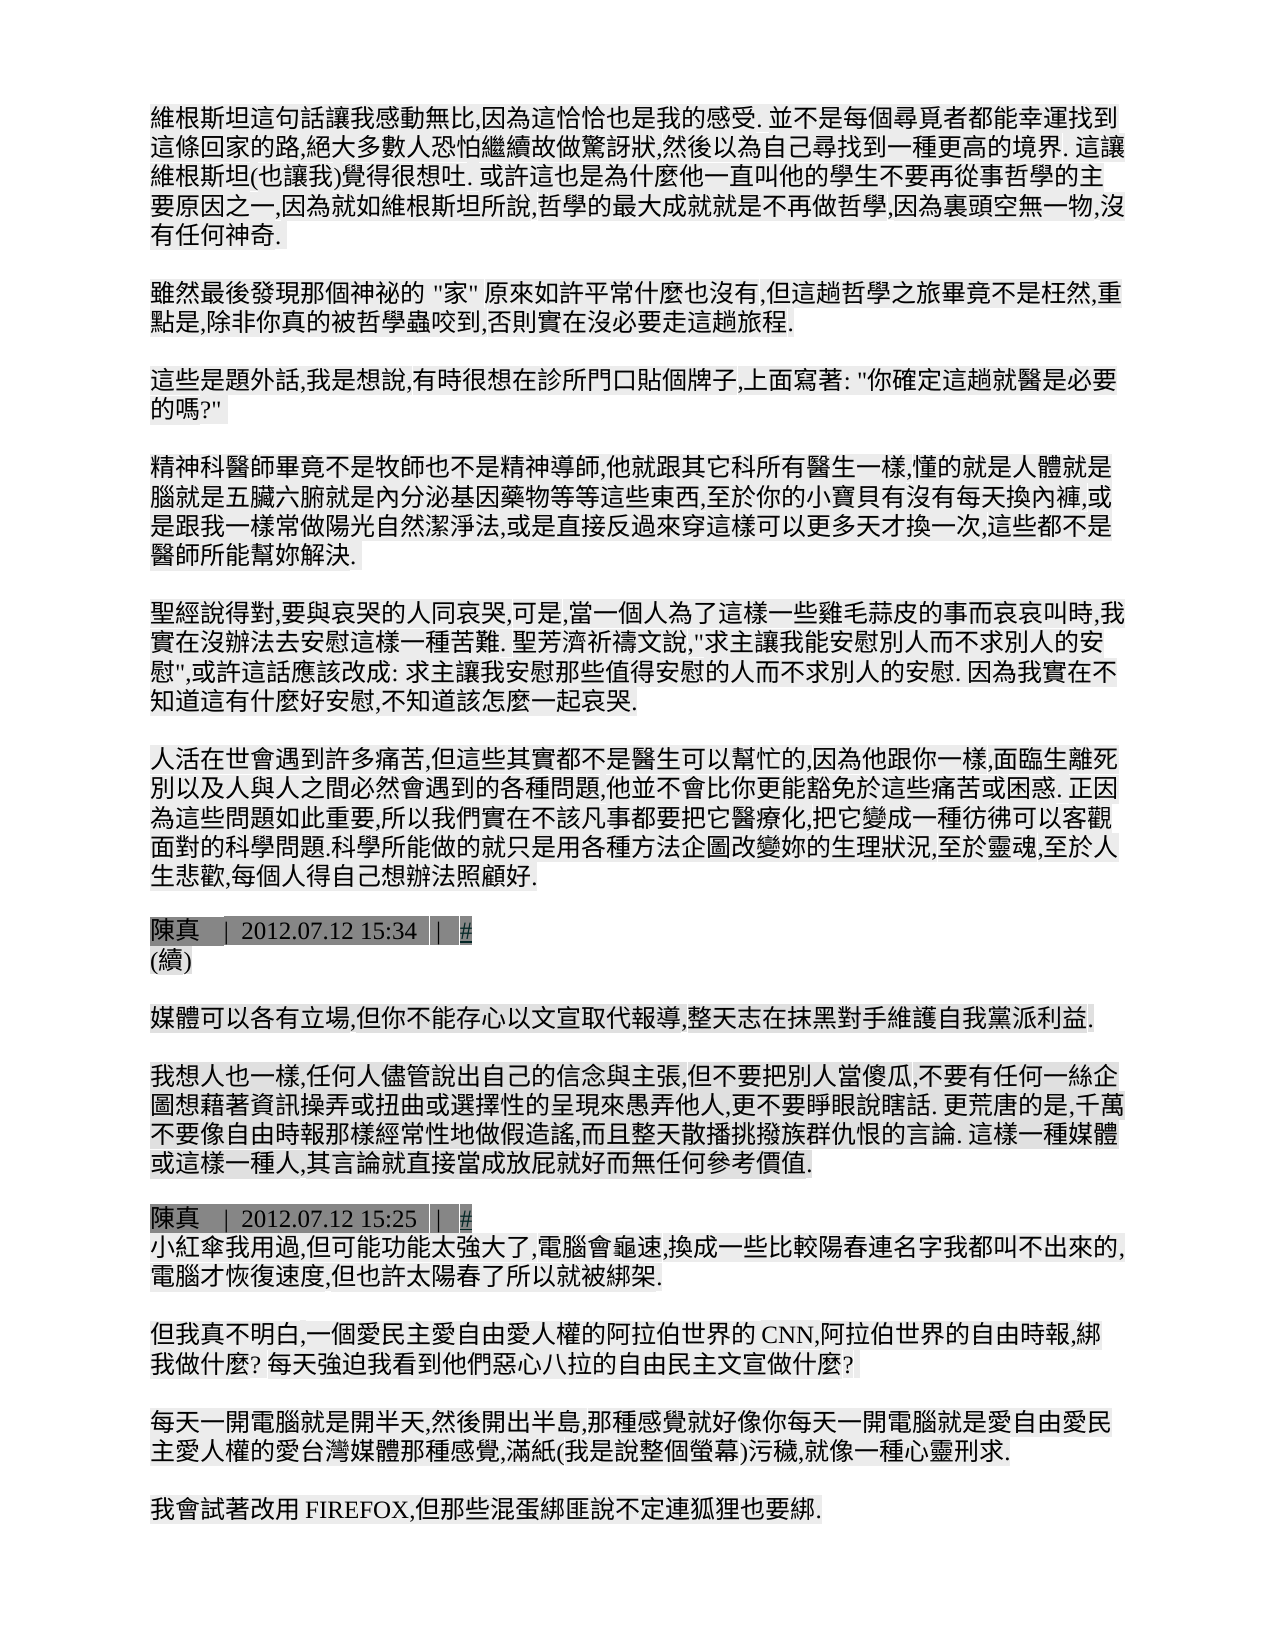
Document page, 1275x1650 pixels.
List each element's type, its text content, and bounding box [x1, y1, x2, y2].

text (續) 媒體可以各有立場,但你不能存心以文宣取代報導,整天志在抹黑對手維護自我黨派利益. 我想人也一樣,任何人儘管說出自己的信念與主張,但不要把別人當傻瓜,不要有任何一絲企圖想藉著資訊操弄或扭曲或選擇性的呈現來愚弄他人,更不要睜眼說瞎話. 更荒唐的是,千萬不要像自由時報那樣經常性地做假造謠,而且整天散播挑撥族群仇恨的言論. 這樣一種媒體或這樣一種人,其言論就直接當成放屁就好而無任何參考價值. [150, 946, 1125, 1179]
text 陳真 | 2012.07.12 15:25 | # [150, 1204, 1125, 1233]
text 維根斯坦這句話讓我感動無比,因為這恰恰也是我的感受. 並不是每個尋覓者都能幸運找到這條回家的路,絕大多數人恐怕繼續故做驚訝狀,然後以為自己尋找到一種更高的境界. 這讓維根斯坦(也讓我)覺得很想吐. 或許這也是為什麼他一直叫他的學生不要再從事哲學的主要原因之一,因為就如維根斯坦所說,哲學的最大成就就是不再做哲學,因為裏頭空無一物,沒有任何神奇. 雖然最後發現那個神祕的 "家" 原來如許平常什麼也沒有,但這趟哲學之旅畢竟不是枉然,重點是,除非你真的被哲學蟲咬到,否則實在沒必要走這趟旅程. 這些是題外話,我是想說,有時很想在診所門口貼個牌子,上面寫著: "你確定這趟就醫是必要的嗎?" 精神科醫師畢竟不是牧師也不是精神導師,他就跟其它科所有醫生一樣,懂的就是人體就是腦就是五臟六腑就是內分泌基因藥物等等這些東西,至於你的小寶貝有沒有每天換內褲,或是跟我一樣常做陽光自然潔淨法,或是直接反過來穿這樣可以更多天才換一次,這些都不是醫師所能幫妳解決. 聖經說得對,要與哀哭的人同哀哭,可是,當一個人為了這樣一些雞毛蒜皮的事而哀哀叫時,我實在沒辦法去安慰這樣一種苦難. 聖芳濟祈禱文說,"求主讓我能安慰別人而不求別人的安慰",或許這話應該改成: 求主讓我安慰那些值得安慰的人而不求別人的安慰. 因為我實在不知道這有什麼好安慰,不知道該怎麼一起哀哭. 人活在世會遇到許多痛苦,但這些其實都不是醫生可以幫忙的,因為他跟你一樣,面臨生離死別以及人與人之間必然會遇到的各種問題,他並不會比你更能豁免於這些痛苦或困惑. 正因為這些問題如此重要,所以我們實在不該凡事都要把它醫療化,把它變成一種彷彿可以客觀面對的科學問題.科學所能做的就只是用各種方法企圖改變妳的生理狀況,至於靈魂,至於人生悲歡,每個人得自己想辦法照顧好. [150, 75, 1125, 891]
text 陳真 | 2012.07.12 15:34 | # [150, 916, 1125, 946]
text 小紅傘我用過,但可能功能太強大了,電腦會龜速,換成一些比較陽春連名字我都叫不出來的,電腦才恢復速度,但也許太陽春了所以就被綁架. 但我真不明白,一個愛民主愛自由愛人權的阿拉伯世界的CNN,阿拉伯世界的自由時報,綁我做什麼? 每天強迫我看到他們惡心八拉的自由民主文宣做什麼? 每天一開電腦就是開半天,然後開出半島,那種感覺就好像你每天一開電腦就是愛自由愛民主愛人權的愛台灣媒體那種感覺,滿紙(我是說整個螢幕)污穢,就像一種心靈刑求. 我會試著改用FIREFOX,但那些混蛋綁匪說不定連狐狸也要綁. 原本一個以專業誠信為標榜的媒體,充份提供人們對於侵略戰爭的多方理解,不知道為什麼會突然走樣. 就跟蘋果日報一樣,突然變成蘋果版的自由時報,令人百思不解. 我的好朋友已經不在蘋果當社長了,但我不好意思問他這報紙現在怎麼會變這樣? 我還以為是民進黨黨報. 我對媒體這東西很敏感,稍有一點居心叵測我馬上就能聞得出來氣味走樣. [150, 1233, 1125, 1553]
